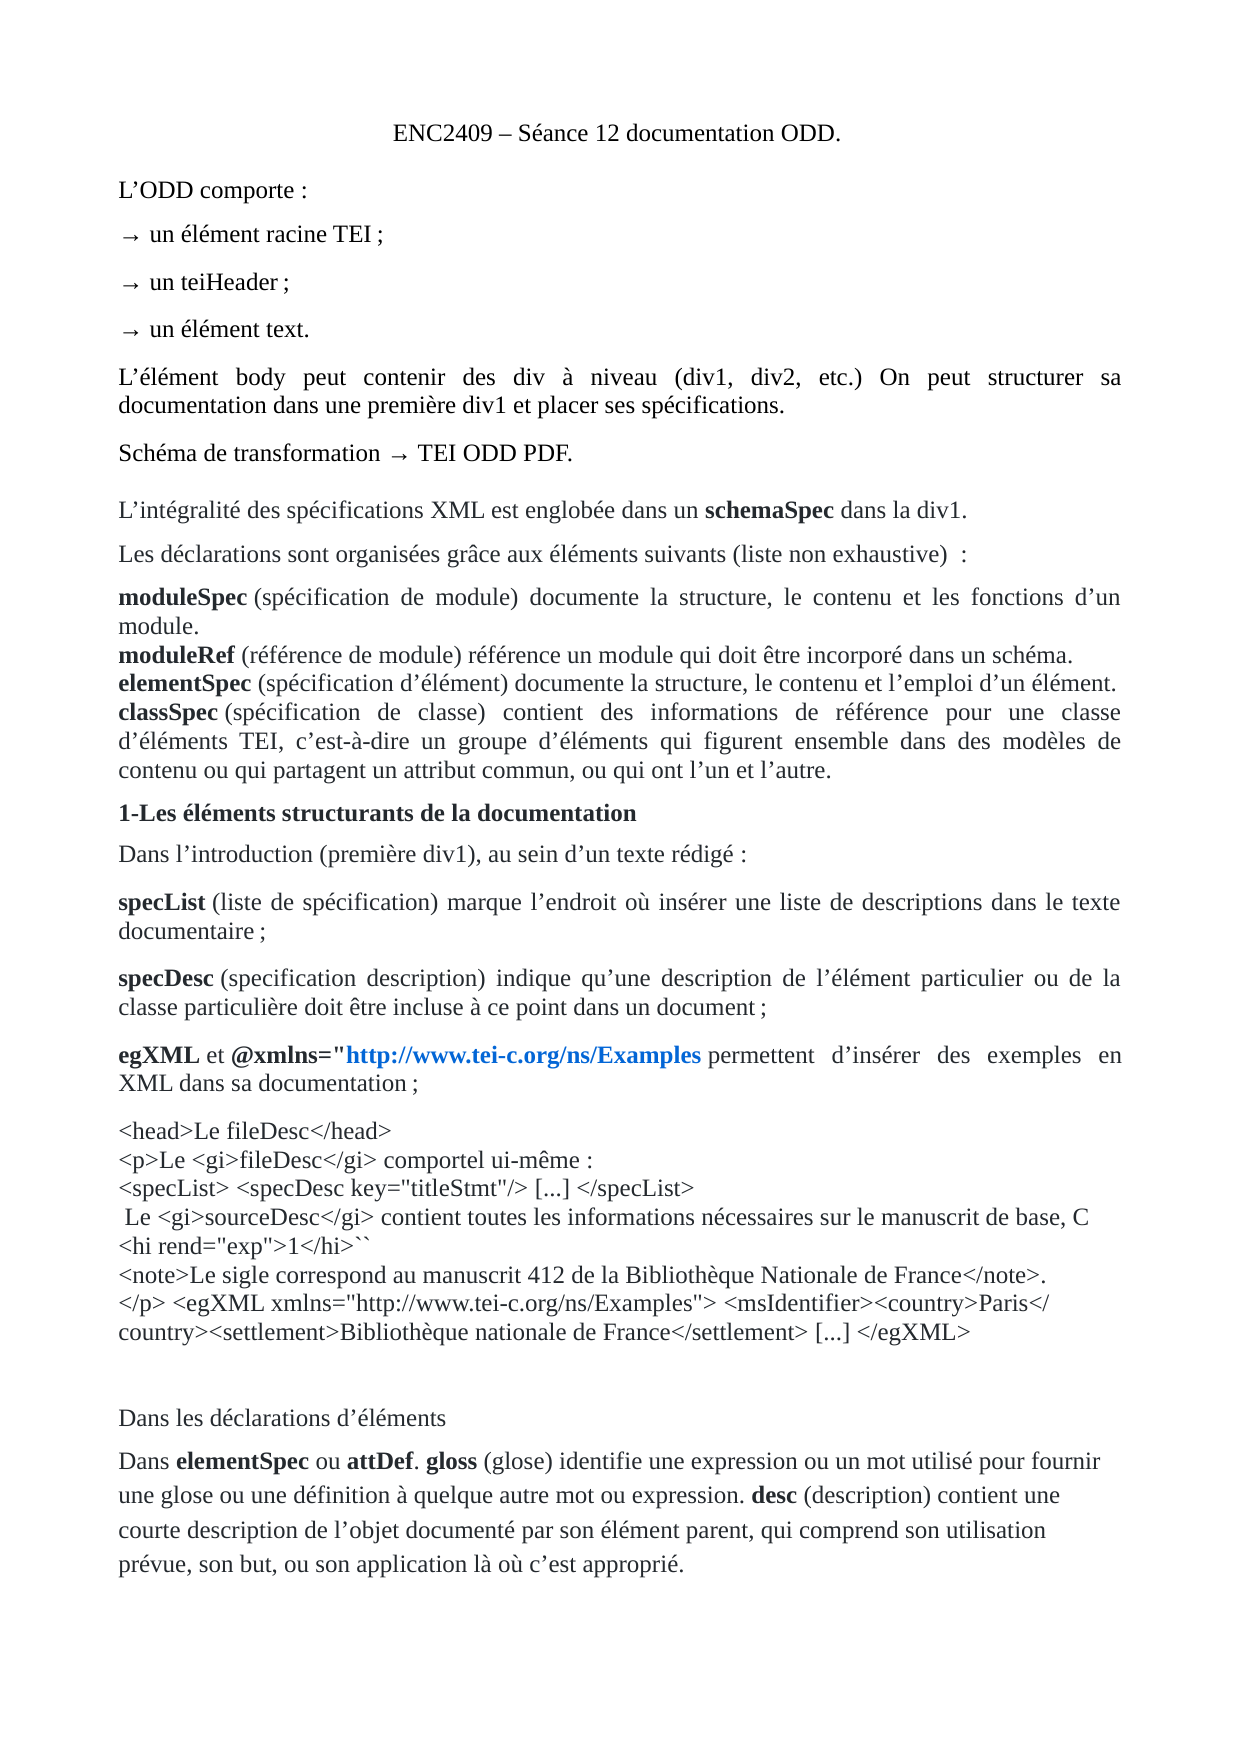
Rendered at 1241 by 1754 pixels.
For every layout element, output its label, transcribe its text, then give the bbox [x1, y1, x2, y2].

text L’élément body peut contenir des div à niveau (div1, div2, etc.) On peut structurer sa documentation dans une première div1 et placer ses spécifications. [118, 362, 1122, 419]
text → un élément racine TEI ; [118, 219, 1122, 248]
text moduleSpec (spécification de module) documente la structure, le contenu et les fonctions d’un module. [118, 582, 1122, 640]
text Les déclarations sont organisées grâce aux éléments suivants (liste non exhaustive) : [118, 539, 1122, 568]
text Dans elementSpec ou attDef. gloss (glose) identifie une expression ou un mot utilisé pour fournir une glose ou une définition à quelque autre mot ou expression. desc (description) contient une courte description de l’objet documenté par son élément parent, qui comprend son utilisation prévue, son but, ou son application là où c’est approprié. [118, 1446, 1122, 1578]
text classSpec (spécification de classe) contient des informations de référence pour une classe d’éléments TEI, c’est-à-dire un groupe d’éléments qui figurent ensemble dans des modèles de contenu ou qui partagent un attribut commun, ou qui ont l’un et l’autre. [118, 697, 1122, 783]
text Dans les déclarations d’éléments [118, 1403, 1122, 1431]
text <hi rend="exp">1</hi>`` [118, 1231, 1122, 1260]
text </p> <egXML xmlns="http://www.tei-c.org/ns/Examples"> <msIdentifier><country>Paris</country><settlement>Bibliothèque nationale de France</settlement> [...] </egXML> [118, 1288, 1122, 1346]
text ENC2409 – Séance 12 documentation ODD. [118, 118, 1122, 147]
text → un teiHeader ; [118, 267, 1122, 295]
text Schéma de transformation → TEI ODD PDF. [118, 438, 1122, 467]
subtitle 1-Les éléments structurants de la documentation [118, 798, 1122, 827]
text <p>Le <gi>fileDesc</gi> comportel ui-même : [118, 1145, 1122, 1173]
text L’ODD comporte : [118, 176, 1122, 204]
text <specList> <specDesc key="titleStmt"/> [...] </specList> [118, 1173, 1122, 1202]
text Dans l’introduction (première div1), au sein d’un texte rédigé : [118, 839, 1122, 868]
text specList (liste de spécification) marque l’endroit où insérer une liste de descriptions dans le texte documentaire ; [118, 887, 1122, 944]
text moduleRef (référence de module) référence un module qui doit être incorporé dans un schéma. [118, 640, 1122, 668]
text specDesc (specification description) indique qu’une description de l’élément particulier ou de la classe particulière doit être incluse à ce point dans un document ; [118, 963, 1122, 1021]
text → un élément text. [118, 314, 1122, 343]
text Le <gi>sourceDesc</gi> contient toutes les informations nécessaires sur le manuscrit de base, C [118, 1202, 1122, 1231]
text elementSpec (spécification d’élément) documente la structure, le contenu et l’emploi d’un élément. [118, 668, 1122, 697]
text <head>Le fileDesc</head> [118, 1116, 1122, 1145]
text <note>Le sigle correspond au manuscrit 412 de la Bibliothèque Nationale de France</note>. [118, 1260, 1122, 1288]
text egXML et @xmlns="http://www.tei-c.org/ns/Examples permettent d’insérer des exemples en XML dans sa documentation ; [118, 1040, 1122, 1097]
text L’intégralité des spécifications XML est englobée dans un schemaSpec dans la div1. [118, 496, 1122, 524]
